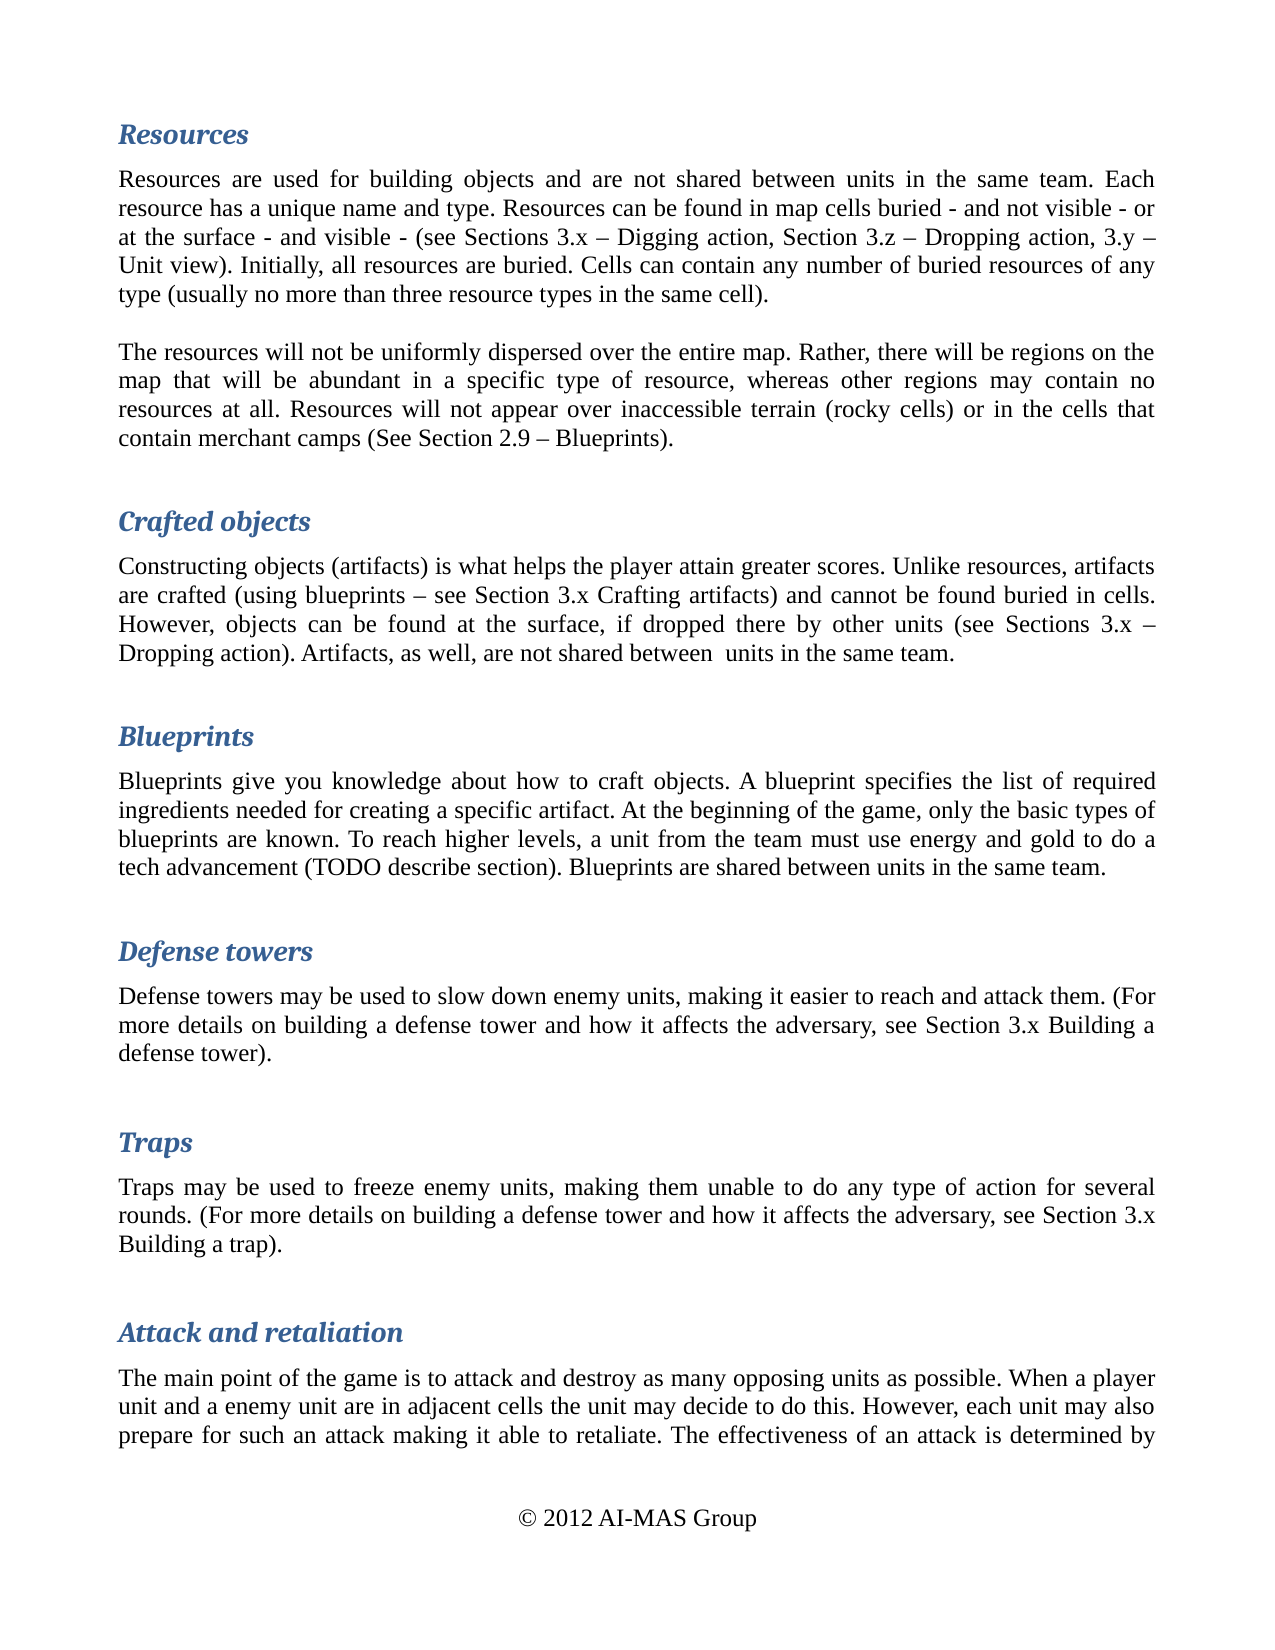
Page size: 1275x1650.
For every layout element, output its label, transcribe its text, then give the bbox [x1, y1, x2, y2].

subtitle Resources [118, 118, 1157, 152]
text Defense towers may be used to slow down enemy units, making it easier to reach and attack them. (For more details on building a defense tower and how it affects the adversary, see Section 3.x Building a defense tower). [118, 981, 1157, 1067]
subtitle Traps [118, 1126, 1157, 1159]
text Constructing objects (artifacts) is what helps the player attain greater scores. Unlike resources, artifacts are crafted (using blueprints – see Section 3.x Crafting artifacts) and cannot be found buried in cells. However, objects can be found at the surface, if dropped there by other units (see Sections 3.x – Dropping action). Artifacts, as well, are not shared between units in the same team. [118, 551, 1157, 666]
text The resources will not be uniformly dispersed over the entire map. Rather, there will be regions on the map that will be abundant in a specific type of resource, whereas other regions may contain no resources at all. Resources will not appear over inaccessible terrain (rocky cells) or in the cells that contain merchant camps (See Section 2.9 – Blueprints). [118, 337, 1157, 452]
text Resources are used for building objects and are not shared between units in the same team. Each resource has a unique name and type. Resources can be found in map cells buried - and not visible - or at the surface - and visible - (see Sections 3.x – Digging action, Section 3.z – Dropping action, 3.y – Unit view). Initially, all resources are buried. Cells can contain any number of buried resources of any type (usually no more than three resource types in the same cell). [118, 164, 1157, 308]
subtitle Attack and retaliation [118, 1317, 1157, 1350]
subtitle Blueprints [118, 720, 1157, 754]
text Traps may be used to freeze enemy units, making them unable to do any type of action for several rounds. (For more details on building a defense tower and how it affects the adversary, see Section 3.x Building a trap). [118, 1172, 1157, 1258]
text Blueprints give you knowledge about how to craft objects. A blueprint specifies the list of required ingredients needed for creating a specific artifact. At the beginning of the game, only the basic types of blueprints are known. To reach higher levels, a unit from the team must use energy and gold to do a tech advancement (TODO describe section). Blueprints are shared between units in the same team. [118, 766, 1157, 881]
subtitle Crafted objects [118, 505, 1157, 539]
text The main point of the game is to attack and destroy as many opposing units as possible. When a player unit and a enemy unit are in adjacent cells the unit may decide to do this. However, each unit may also prepare for such an attack making it able to retaliate. The effectiveness of an attack is determined by [118, 1363, 1157, 1449]
subtitle Defense towers [118, 935, 1157, 968]
